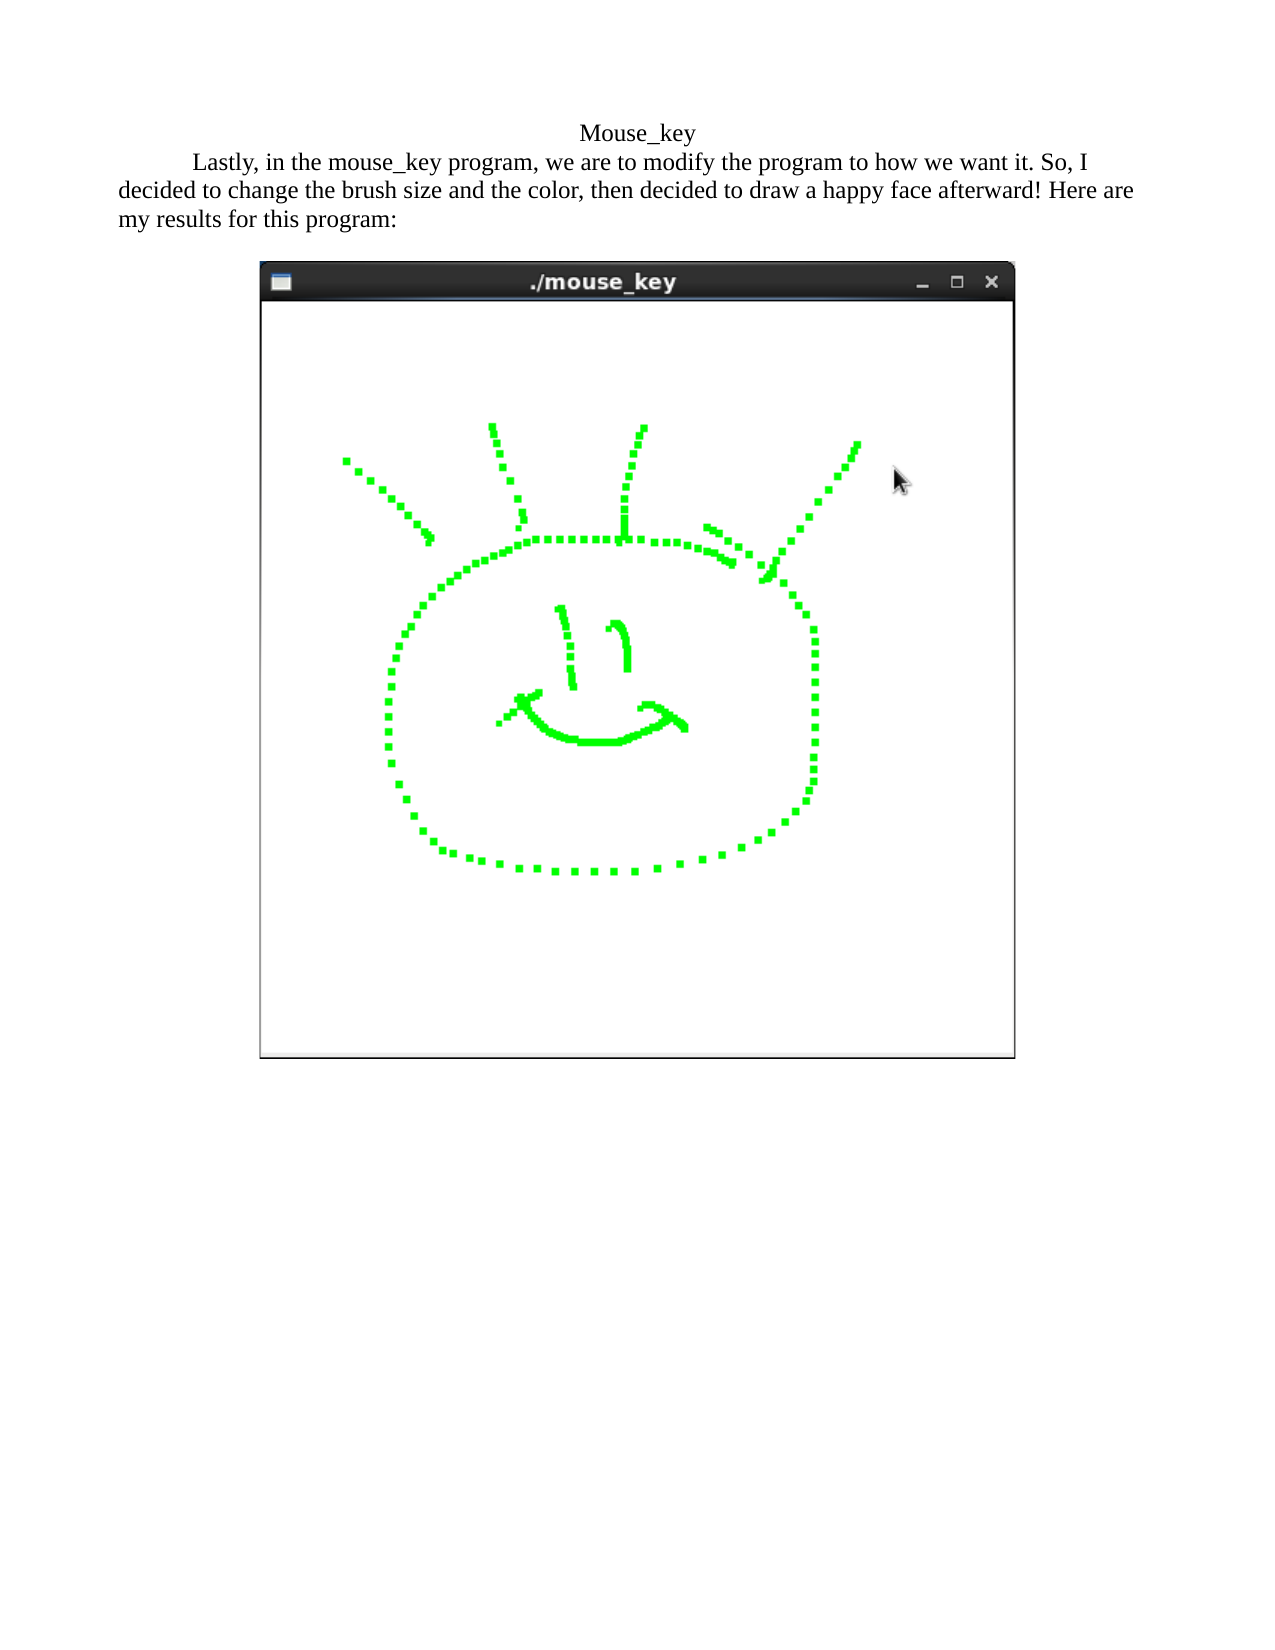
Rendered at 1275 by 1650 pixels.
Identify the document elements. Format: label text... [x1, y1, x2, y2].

picture [259, 261, 1016, 1059]
text Lastly, in the mouse_key program, we are to modify the program to how we want it. So, I decided to change the brush size and the color, then decided to draw a happy face afterward! Here are my results for this program: [118, 147, 1157, 233]
text Mouse_key [118, 118, 1157, 147]
